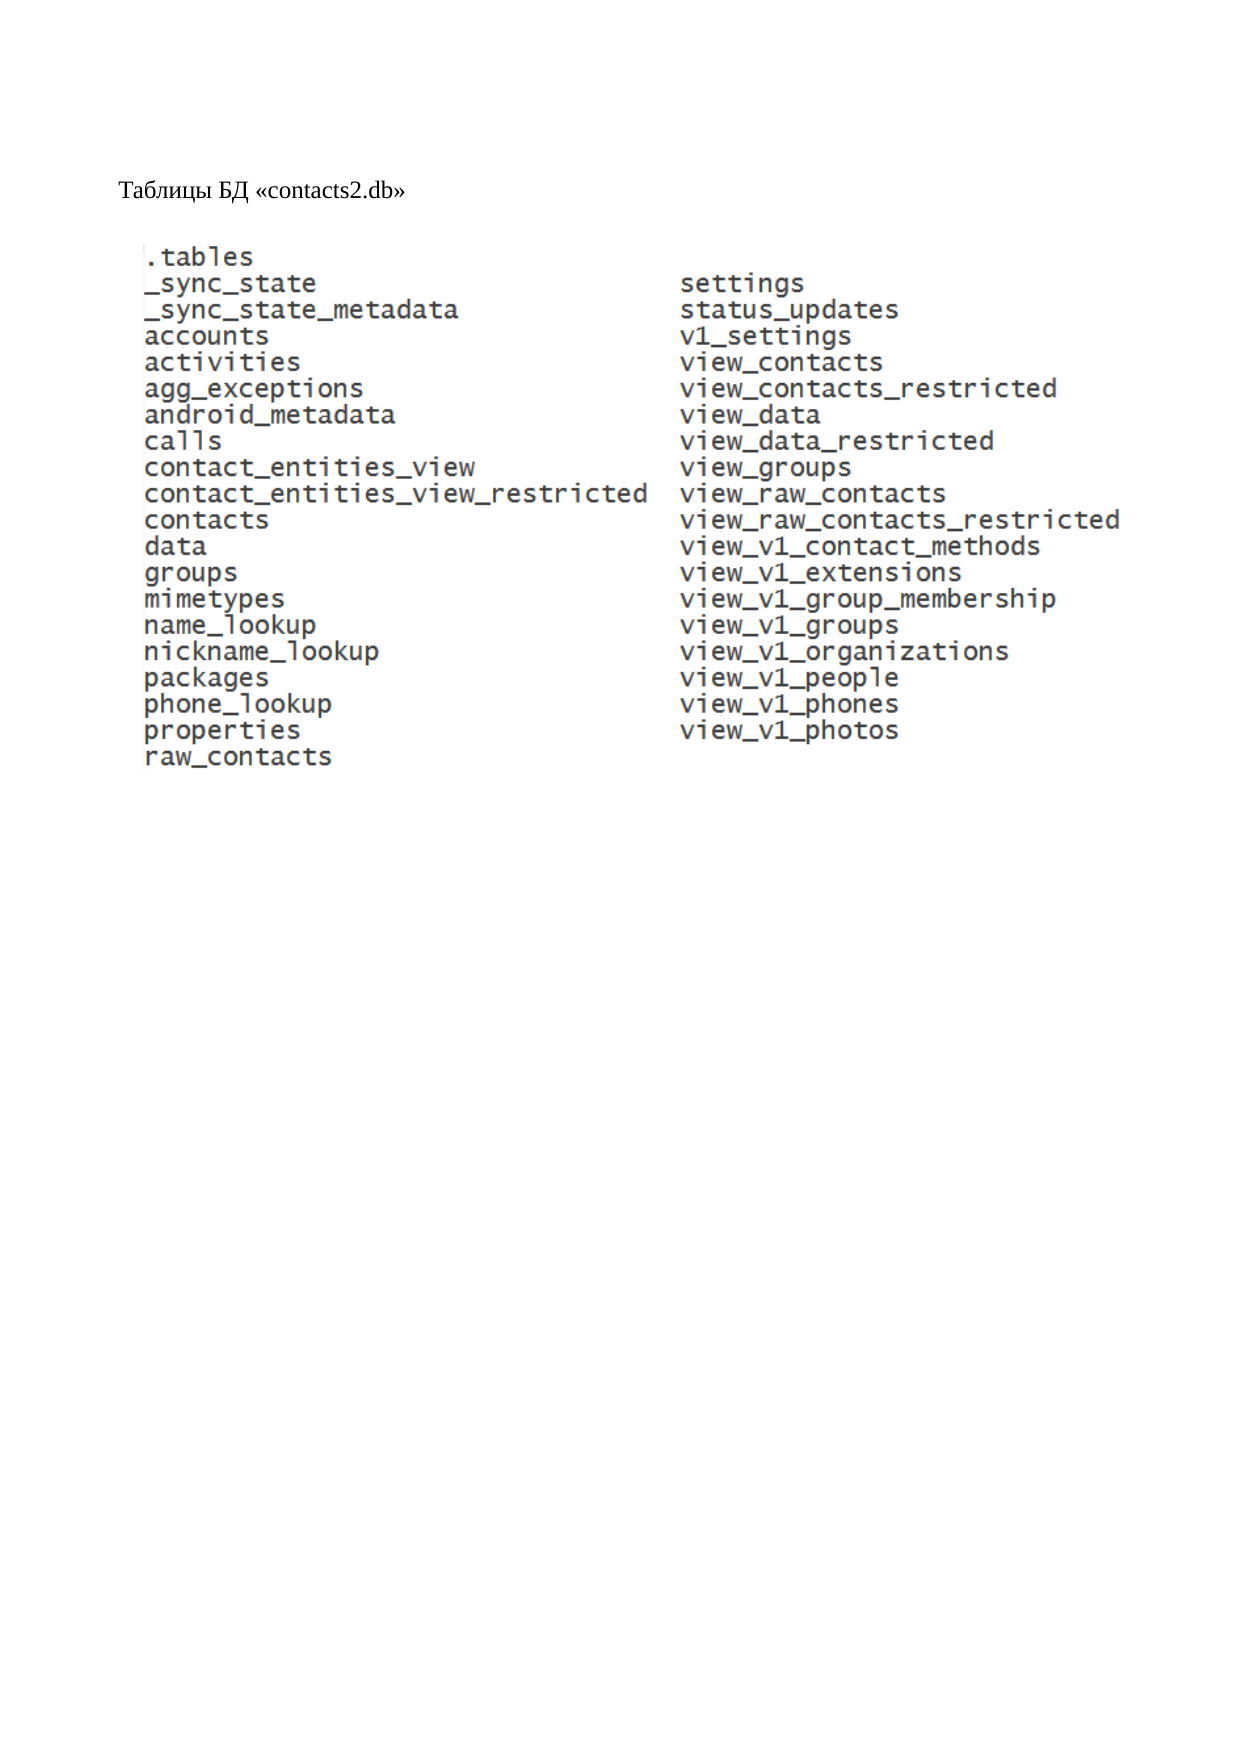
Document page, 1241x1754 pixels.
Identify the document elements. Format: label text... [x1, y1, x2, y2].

text Таблицы БД «contacts2.db» [118, 176, 1122, 204]
picture [143, 245, 1148, 772]
